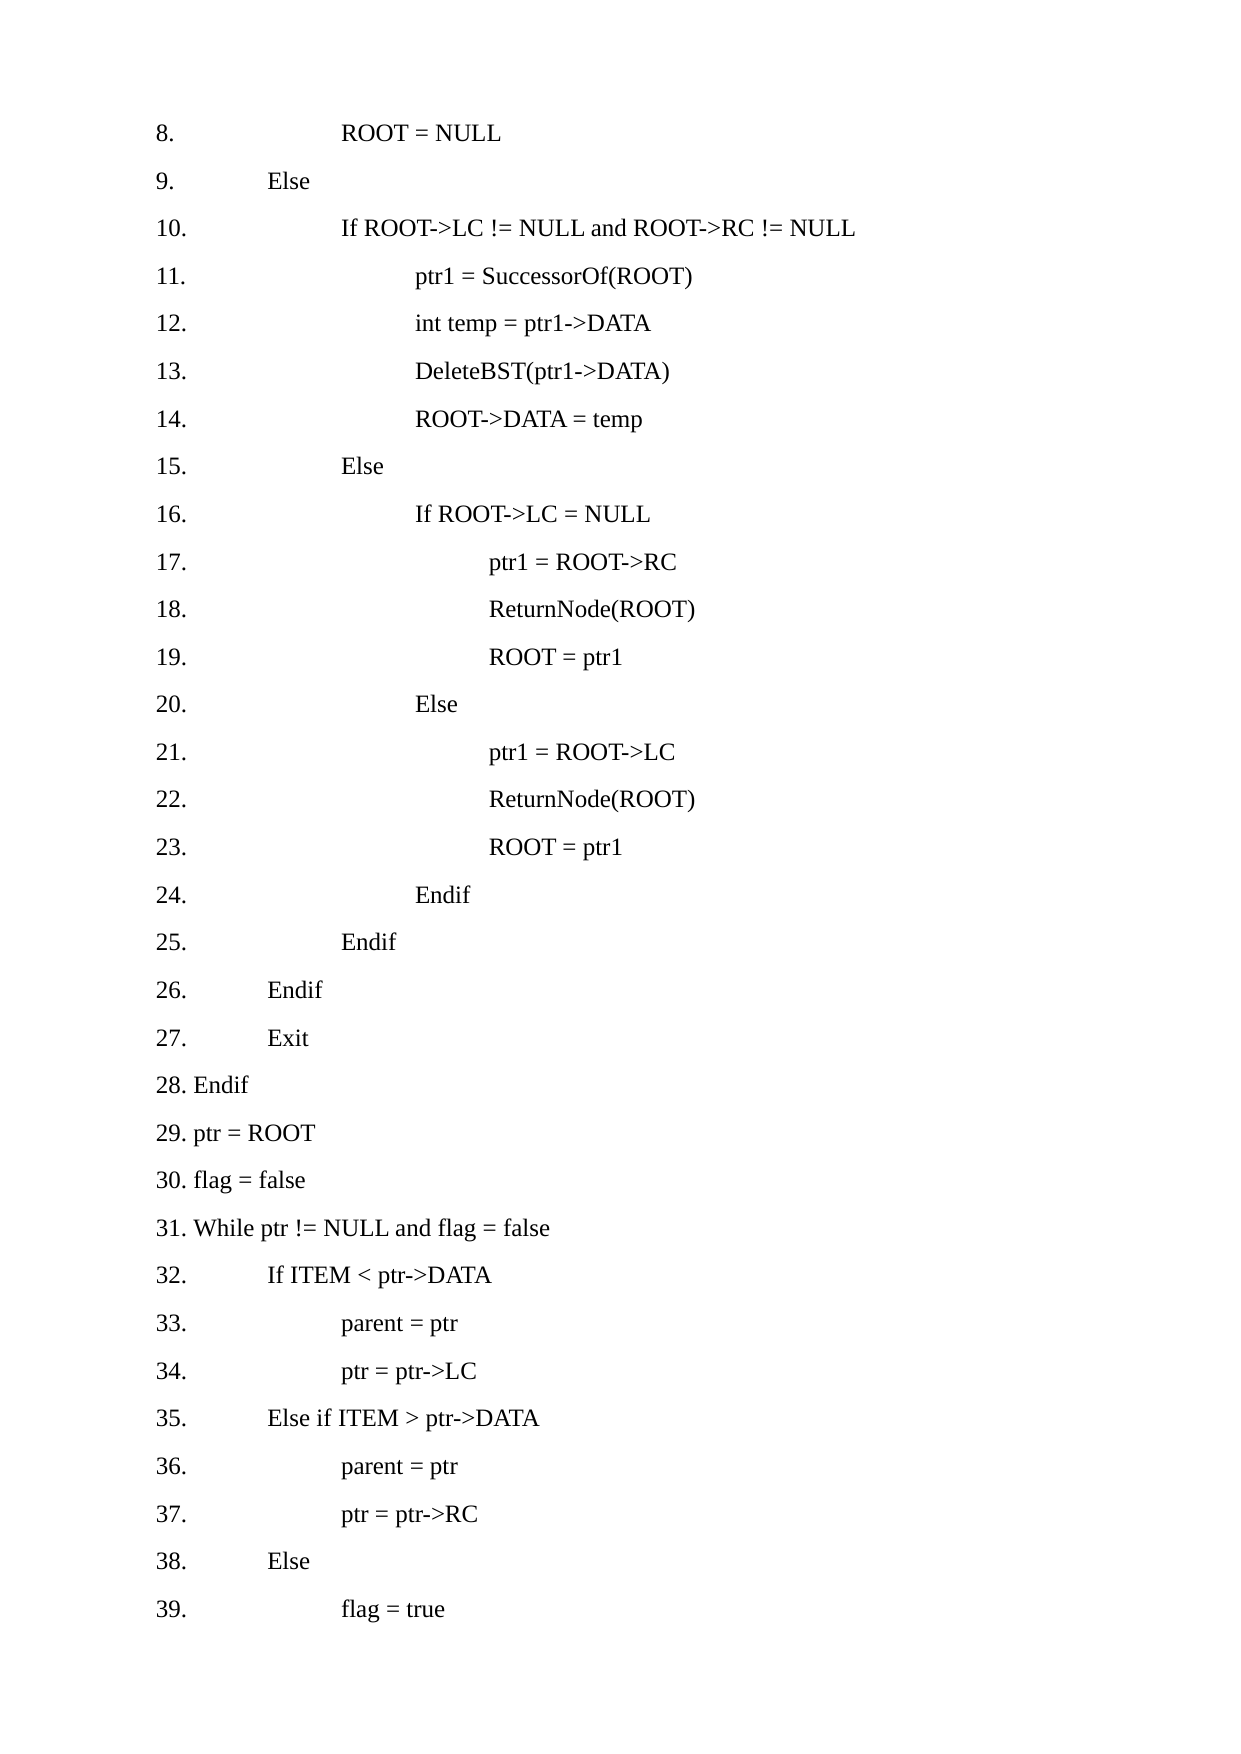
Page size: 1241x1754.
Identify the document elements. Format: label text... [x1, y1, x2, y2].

list ptr = ptr->RC [156, 1499, 1122, 1527]
list If ROOT->LC = NULL [156, 499, 1122, 528]
list ptr1 = SuccessorOf(ROOT) [156, 261, 1122, 290]
list Endif [156, 927, 1122, 956]
list Endif [156, 1070, 1122, 1099]
list ReturnNode(ROOT) [156, 594, 1122, 623]
list ROOT = NULL [156, 118, 1122, 147]
list flag = true [156, 1594, 1122, 1623]
list Else [156, 689, 1122, 718]
list parent = ptr [156, 1308, 1122, 1337]
list If ROOT->LC != NULL and ROOT->RC != NULL [156, 213, 1122, 242]
list ROOT = ptr1 [156, 642, 1122, 671]
list ptr1 = ROOT->RC [156, 547, 1122, 575]
list Else [156, 451, 1122, 480]
list Else if ITEM > ptr->DATA [156, 1403, 1122, 1432]
list ptr = ROOT [156, 1118, 1122, 1147]
list int temp = ptr1->DATA [156, 308, 1122, 337]
list While ptr != NULL and flag = false [156, 1213, 1122, 1242]
list Exit [156, 1023, 1122, 1051]
list ReturnNode(ROOT) [156, 784, 1122, 813]
list DeleteBST(ptr1->DATA) [156, 356, 1122, 385]
list flag = false [156, 1165, 1122, 1194]
list ptr = ptr->LC [156, 1356, 1122, 1384]
list Else [156, 1546, 1122, 1575]
list Else [156, 166, 1122, 194]
list ROOT = ptr1 [156, 832, 1122, 861]
list If ITEM < ptr->DATA [156, 1261, 1122, 1289]
list Endif [156, 880, 1122, 908]
list ROOT->DATA = temp [156, 404, 1122, 432]
list parent = ptr [156, 1451, 1122, 1480]
list ptr1 = ROOT->LC [156, 737, 1122, 766]
list Endif [156, 975, 1122, 1004]
